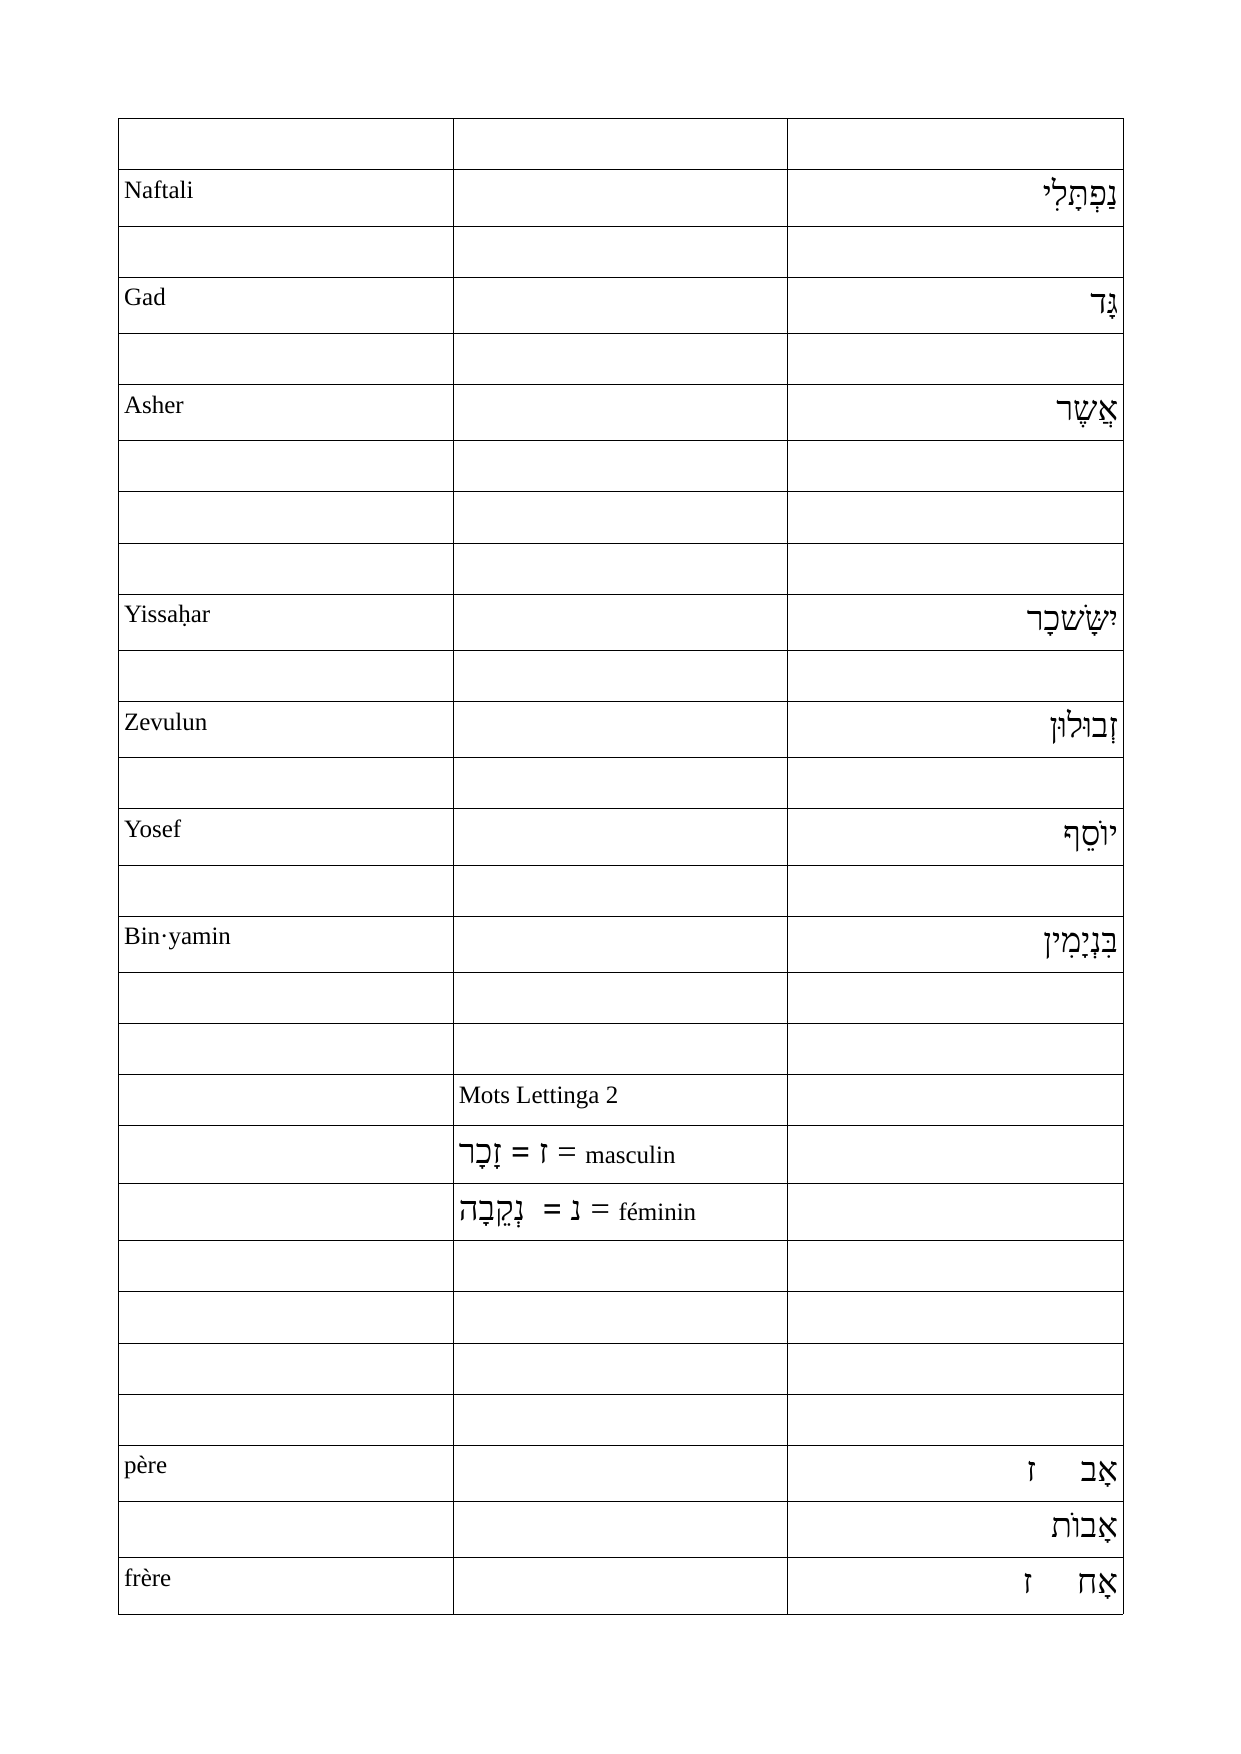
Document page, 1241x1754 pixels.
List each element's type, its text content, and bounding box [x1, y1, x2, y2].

table_cell Mots Lettinga 2 [454, 1075, 787, 1125]
table_cell [788, 758, 1123, 808]
table_cell [454, 758, 787, 808]
table_cell [788, 651, 1123, 701]
table_cell [454, 385, 787, 440]
table_cell [454, 441, 787, 491]
table_cell [454, 170, 787, 226]
table_cell [788, 1241, 1123, 1291]
table_cell [119, 1184, 453, 1240]
table_cell יִשָֹּשכָר [788, 595, 1123, 650]
table_cell [119, 492, 453, 542]
table_cell [788, 119, 1123, 169]
table_cell [119, 1292, 453, 1342]
table_cell [119, 1344, 453, 1393]
table_cell [119, 651, 453, 701]
table_cell [788, 441, 1123, 491]
table_cell [454, 119, 787, 169]
table_cell [788, 492, 1123, 542]
table_cell [454, 334, 787, 384]
table_cell נ = נְקֵבָה = féminin [454, 1184, 787, 1240]
table_cell [788, 544, 1123, 593]
table_cell Asher [119, 385, 453, 440]
table_cell יוׂסֵף [788, 809, 1123, 864]
table_cell [454, 1395, 787, 1444]
table_cell [119, 758, 453, 808]
table_cell [119, 1126, 453, 1183]
table_cell [454, 973, 787, 1023]
table_cell [454, 544, 787, 593]
table_cell [119, 1502, 453, 1557]
table_cell נַפְתָּלִי [788, 170, 1123, 226]
table_cell [454, 1344, 787, 1393]
table_cell [119, 866, 453, 916]
table_cell [788, 973, 1123, 1023]
table_cell [788, 1126, 1123, 1183]
table_cell [119, 1075, 453, 1125]
table_cell אָב ז [788, 1446, 1123, 1501]
table_cell [788, 866, 1123, 916]
table_cell père [119, 1446, 453, 1501]
table_cell אָח ז [788, 1558, 1123, 1613]
table_cell [454, 702, 787, 757]
table_cell ז = זָכָר = masculin [454, 1126, 787, 1183]
table_cell [454, 1241, 787, 1291]
table_cell [119, 1241, 453, 1291]
table_cell גָּד [788, 278, 1123, 333]
table_cell [119, 441, 453, 491]
table_cell Yosef [119, 809, 453, 864]
table_cell [119, 119, 453, 169]
table_cell [788, 1075, 1123, 1125]
table_cell [454, 278, 787, 333]
table_cell [788, 227, 1123, 277]
table_cell Naftali [119, 170, 453, 226]
table_cell אָבוׂת [788, 1502, 1123, 1557]
table_cell [788, 1395, 1123, 1444]
table_cell [788, 1344, 1123, 1393]
table_cell [119, 334, 453, 384]
table_cell [119, 544, 453, 593]
table_cell [454, 1024, 787, 1074]
table_cell [119, 973, 453, 1023]
table_cell [788, 1292, 1123, 1342]
table_cell [119, 1024, 453, 1074]
table_cell Gad [119, 278, 453, 333]
table_cell [454, 1292, 787, 1342]
table_cell [454, 1446, 787, 1501]
table_cell [454, 866, 787, 916]
table_cell Yissaḥar [119, 595, 453, 650]
table_cell [454, 1502, 787, 1557]
table_cell [454, 595, 787, 650]
table_cell אֲשֶר [788, 385, 1123, 440]
table_cell זְבוּלוּן [788, 702, 1123, 757]
table_cell [788, 334, 1123, 384]
table_cell [454, 809, 787, 864]
table_cell [454, 917, 787, 972]
table_cell [454, 492, 787, 542]
table_cell בִּנְיָמִין [788, 917, 1123, 972]
table_cell frère [119, 1558, 453, 1613]
table_cell [788, 1184, 1123, 1240]
table_cell [454, 651, 787, 701]
table_cell [119, 1395, 453, 1444]
table_cell [119, 227, 453, 277]
table_cell [454, 227, 787, 277]
table_cell [788, 1024, 1123, 1074]
table_cell Zevulun [119, 702, 453, 757]
table_cell Bin·yamin [119, 917, 453, 972]
table_cell [454, 1558, 787, 1613]
